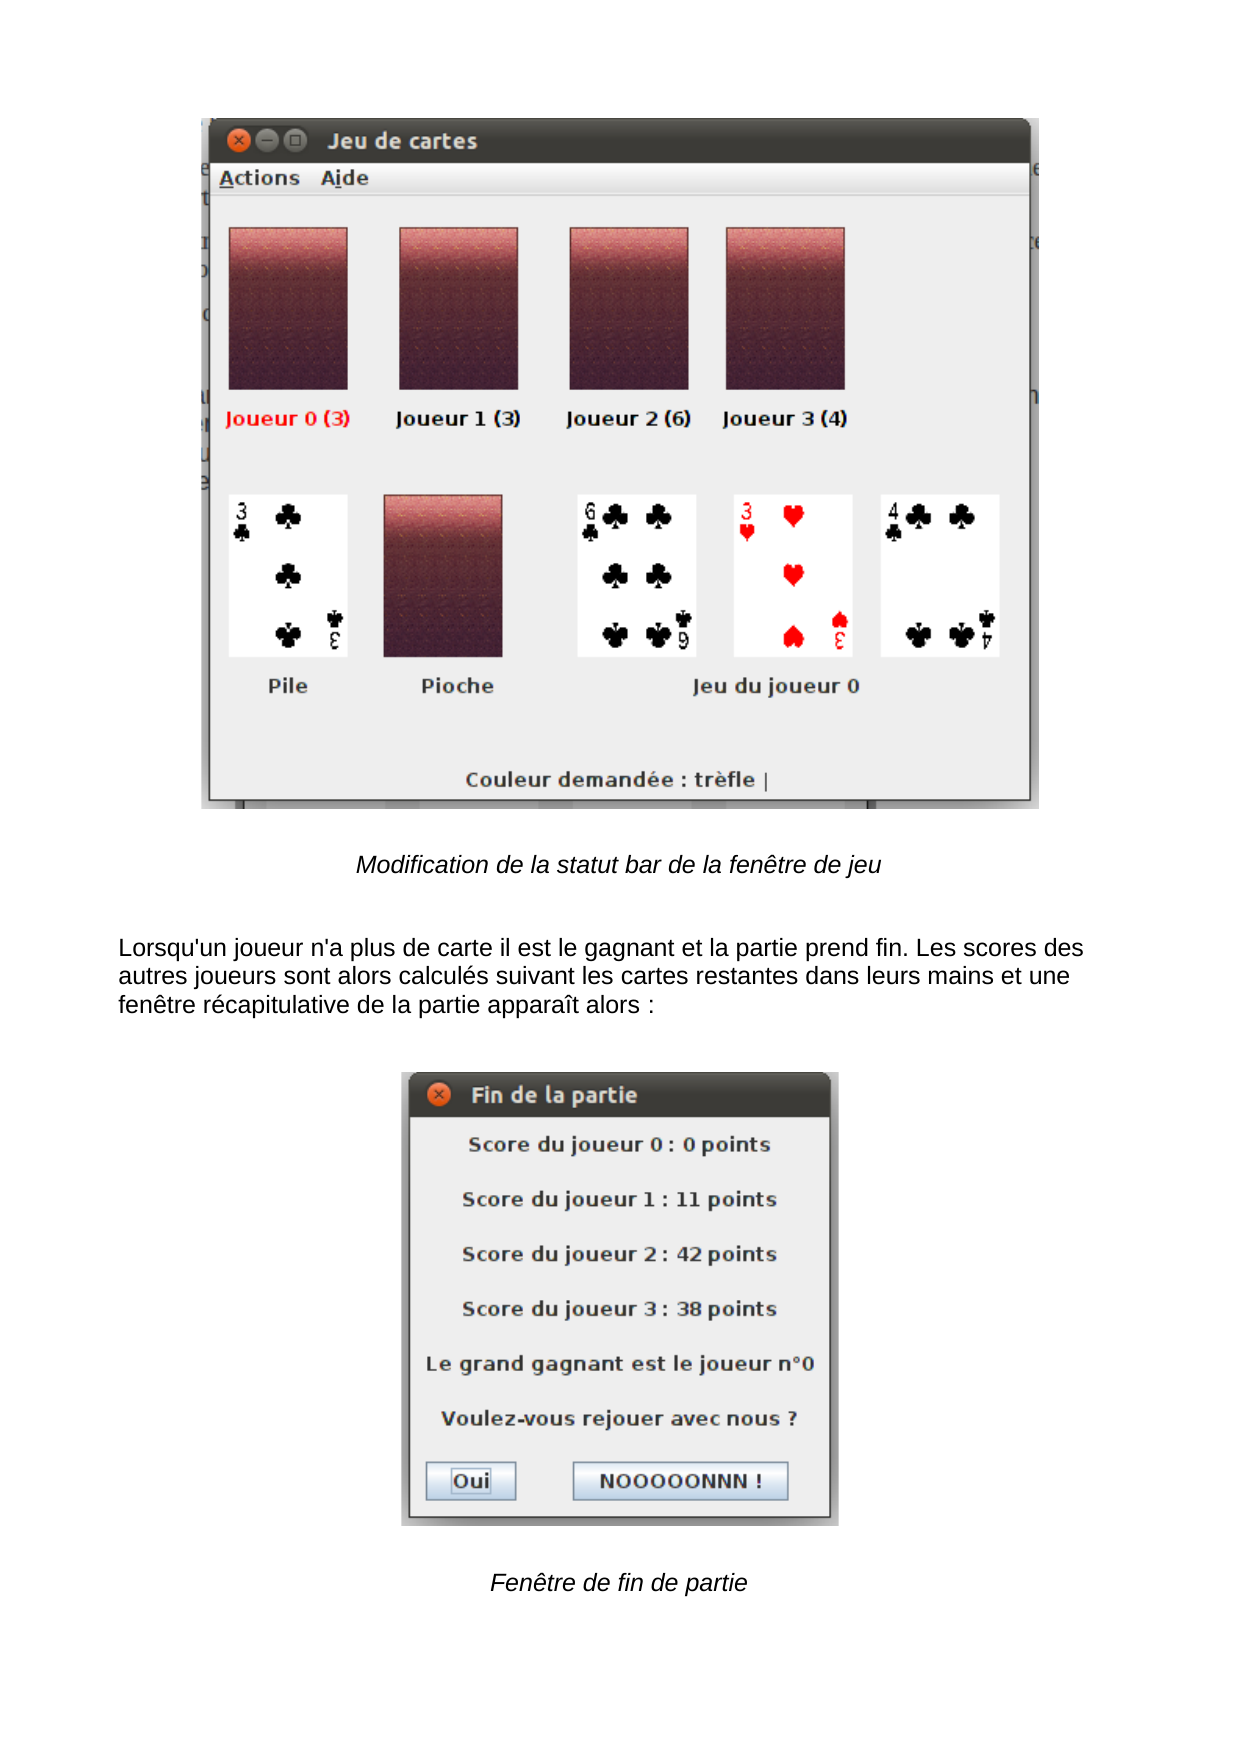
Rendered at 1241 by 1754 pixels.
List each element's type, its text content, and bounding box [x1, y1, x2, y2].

text Lorsqu'un joueur n'a plus de carte il est le gagnant et la partie prend fin. Les scores des autres joueurs sont alors calculés suivant les cartes restantes dans leurs mains et une fenêtre récapitulative de la partie apparaît alors : [118, 932, 1122, 1019]
text Fenêtre de fin de partie [118, 1567, 1122, 1596]
text Modification de la statut bar de la fenêtre de jeu [118, 850, 1122, 879]
picture [201, 118, 1039, 809]
picture [401, 1072, 839, 1526]
